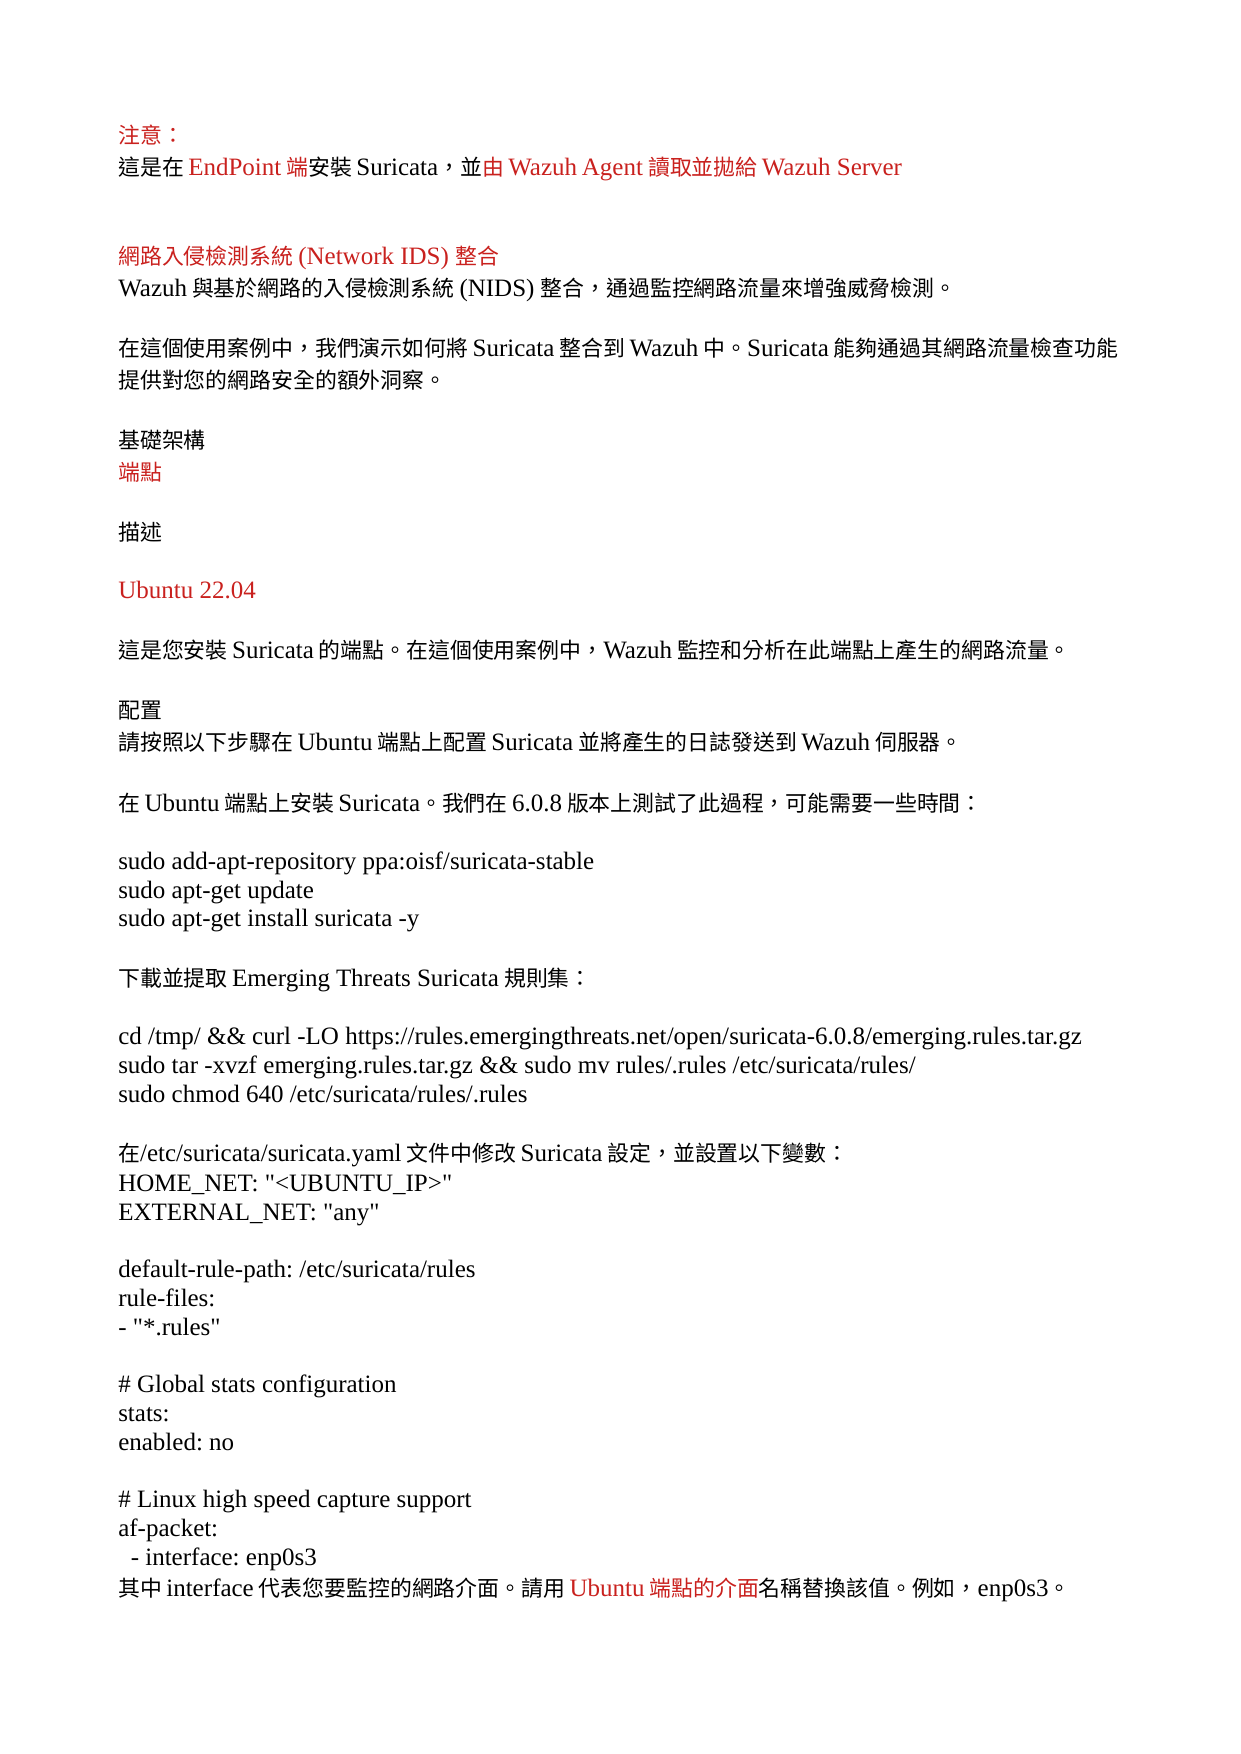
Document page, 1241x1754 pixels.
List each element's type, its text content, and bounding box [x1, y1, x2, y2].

text enabled: no [118, 1427, 1122, 1456]
text 這是在EndPoint端安裝Suricata，並由Wazuh Agent讀取並拋給Wazuh Server [118, 150, 1122, 181]
text 下載並提取Emerging Threats Suricata規則集： [118, 961, 1122, 993]
text 請按照以下步驟在Ubuntu端點上配置Suricata並將產生的日誌發送到Wazuh伺服器。 [118, 725, 1122, 757]
text Ubuntu 22.04 [118, 576, 1122, 604]
text EXTERNAL_NET: "any" [118, 1197, 1122, 1226]
text 這是您安裝Suricata的端點。在這個使用案例中，Wazuh監控和分析在此端點上產生的網路流量。 [118, 633, 1122, 665]
text stats: [118, 1398, 1122, 1427]
text # Linux high speed capture support [118, 1484, 1122, 1513]
text HOME_NET: "<UBUNTU_IP>" [118, 1168, 1122, 1197]
text sudo add-apt-repository ppa:oisf/suricata-stable [118, 846, 1122, 875]
text cd /tmp/ && curl -LO https://rules.emergingthreats.net/open/suricata-6.0.8/emerging.rules.tar.gz [118, 1021, 1122, 1050]
text - interface: enp0s3 [118, 1542, 1122, 1571]
text 網路入侵檢測系統 (Network IDS) 整合 [118, 239, 1122, 271]
text 基礎架構 [118, 423, 1122, 455]
text default-rule-path: /etc/suricata/rules [118, 1254, 1122, 1283]
text - "*.rules" [118, 1312, 1122, 1341]
text 端點 [118, 455, 1122, 486]
text 在Ubuntu端點上安裝Suricata。我們在6.0.8版本上測試了此過程，可能需要一些時間： [118, 786, 1122, 817]
text # Global stats configuration [118, 1369, 1122, 1398]
text sudo tar -xvzf emerging.rules.tar.gz && sudo mv rules/.rules /etc/suricata/rules/ [118, 1050, 1122, 1079]
text 配置 [118, 693, 1122, 725]
text 在/etc/suricata/suricata.yaml文件中修改Suricata設定，並設置以下變數： [118, 1136, 1122, 1168]
text sudo apt-get update [118, 875, 1122, 903]
text 描述 [118, 515, 1122, 547]
text 注意： [118, 118, 1122, 150]
text 在這個使用案例中，我們演示如何將Suricata整合到Wazuh中。Suricata能夠通過其網路流量檢查功能提供對您的網路安全的額外洞察。 [118, 331, 1122, 394]
text rule-files: [118, 1283, 1122, 1312]
text Wazuh與基於網路的入侵檢測系統 (NIDS) 整合，通過監控網路流量來增強威脅檢測。 [118, 271, 1122, 302]
text 其中interface代表您要監控的網路介面。請用Ubuntu端點的介面名稱替換該值。例如，enp0s3。 [118, 1571, 1122, 1602]
text sudo chmod 640 /etc/suricata/rules/.rules [118, 1079, 1122, 1108]
text sudo apt-get install suricata -y [118, 903, 1122, 932]
text af-packet: [118, 1513, 1122, 1542]
